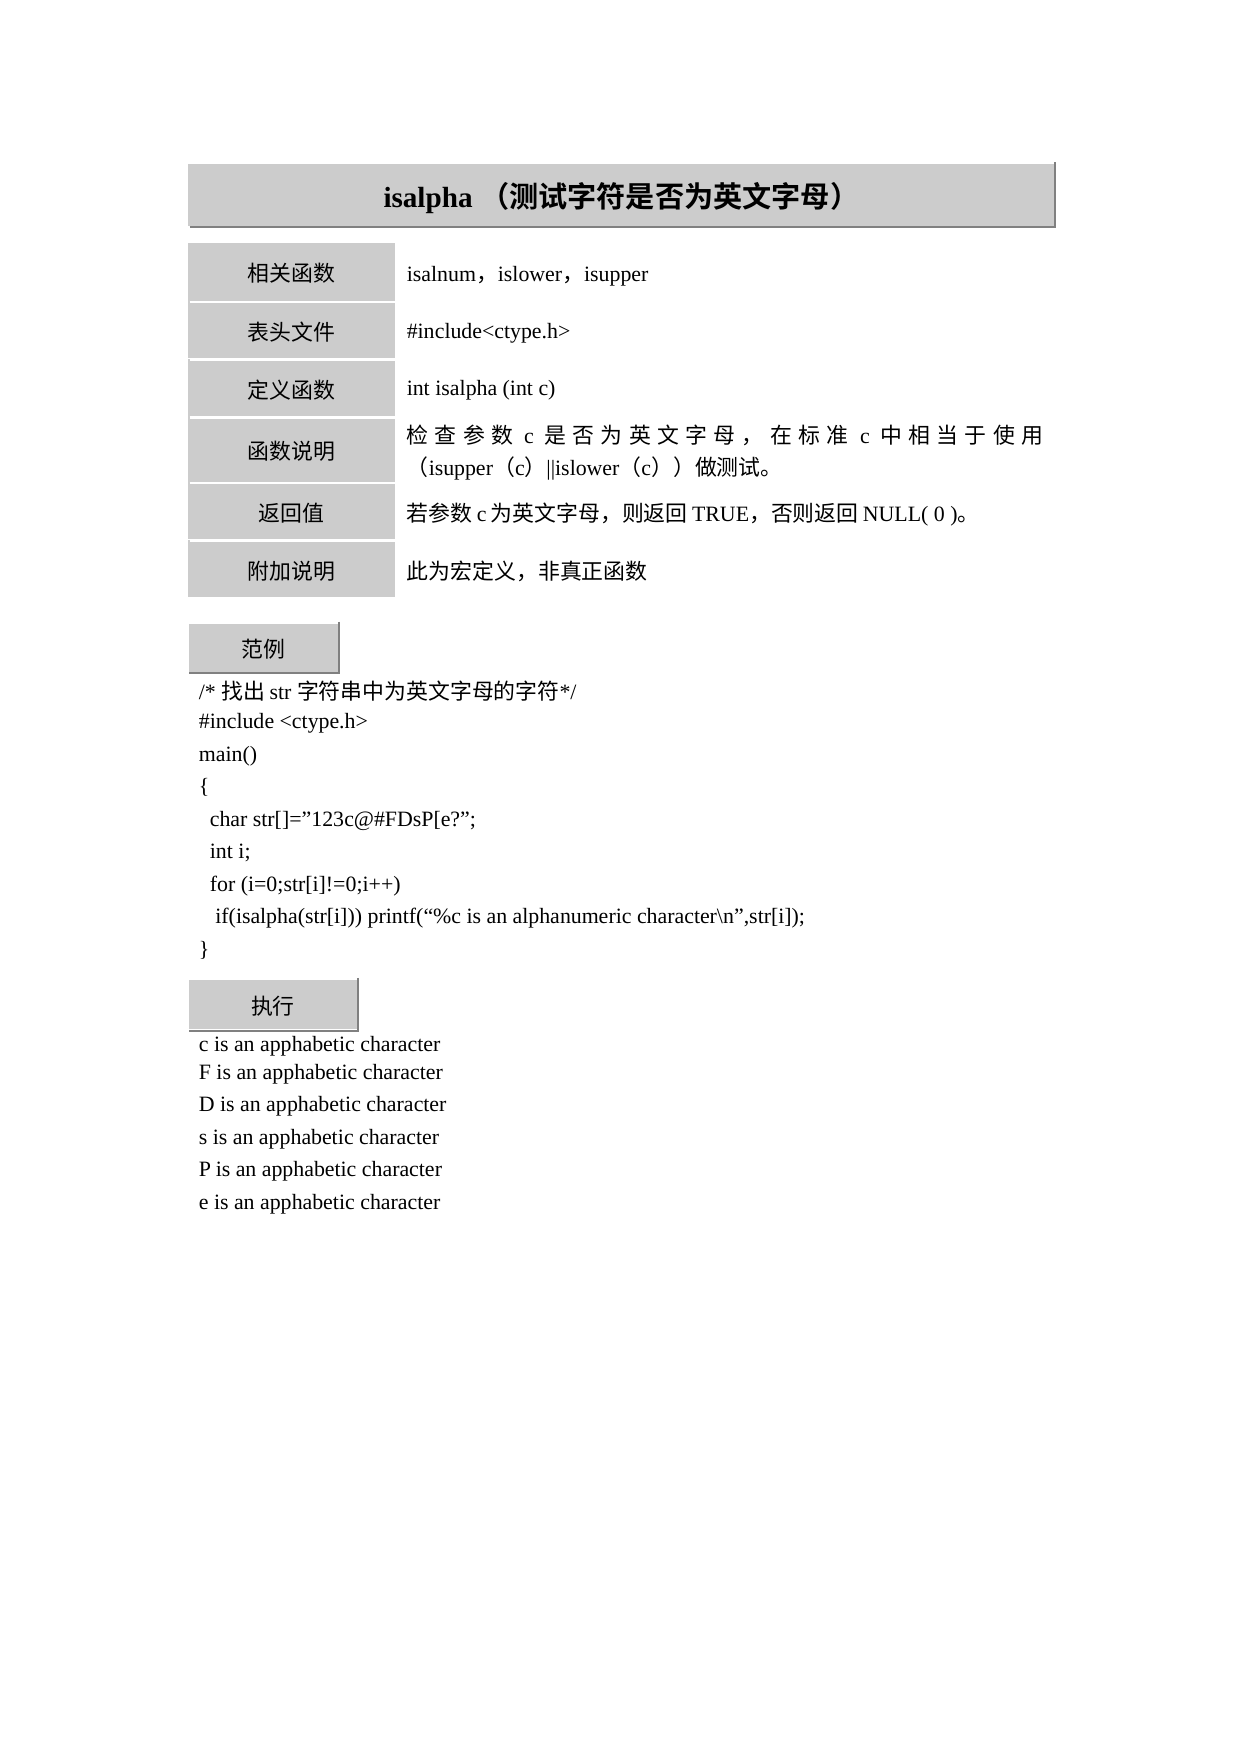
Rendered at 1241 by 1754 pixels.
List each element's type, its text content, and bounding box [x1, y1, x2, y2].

table_cell 定义函数 [188, 359, 395, 416]
table_cell [188, 226, 1055, 243]
table_cell 返回值 [188, 482, 395, 539]
table_cell [188, 598, 1055, 622]
table_cell #include<ctype.h> [395, 301, 1055, 358]
table_cell 相关函数 [188, 243, 395, 301]
table_cell int isalpha (int c) [395, 359, 1055, 416]
table_cell 若参数c为英文字母，则返回TRUE，否则返回NULL( 0 )。 [395, 482, 1055, 539]
table_cell 附加说明 [188, 540, 395, 597]
table_cell [359, 978, 1055, 1029]
table_cell 范例 [189, 624, 338, 672]
table_header isalpha （测试字符是否为英文字母） [188, 164, 1054, 226]
table_cell 表头文件 [188, 301, 395, 358]
table_cell /* 找出str 字符串中为英文字母的字符*/ #include <ctype.h> main() { char str[]=”123c@#FDsP[e?”; int i; for (i=0;str[i]!=0;i++) if(isalpha(str[i])) printf(“%c is an alphanumeric character\n”,str[i]); } [188, 672, 1055, 978]
table_cell 函数说明 [188, 416, 395, 482]
table_cell 执行 [189, 980, 357, 1029]
table_cell [340, 622, 1055, 672]
table_cell c is an apphabetic character F is an apphabetic character D is an apphabetic character s is an apphabetic character P is an apphabetic character e is an apphabetic character [188, 1030, 1055, 1416]
table_cell 此为宏定义，非真正函数 [395, 540, 1055, 597]
table_cell isalnum，islower，isupper [395, 243, 1055, 301]
table_cell 检查参数c是否为英文字母，在标准c中相当于使用 （isupper（c）||islower（c））做测试。 [395, 416, 1055, 482]
